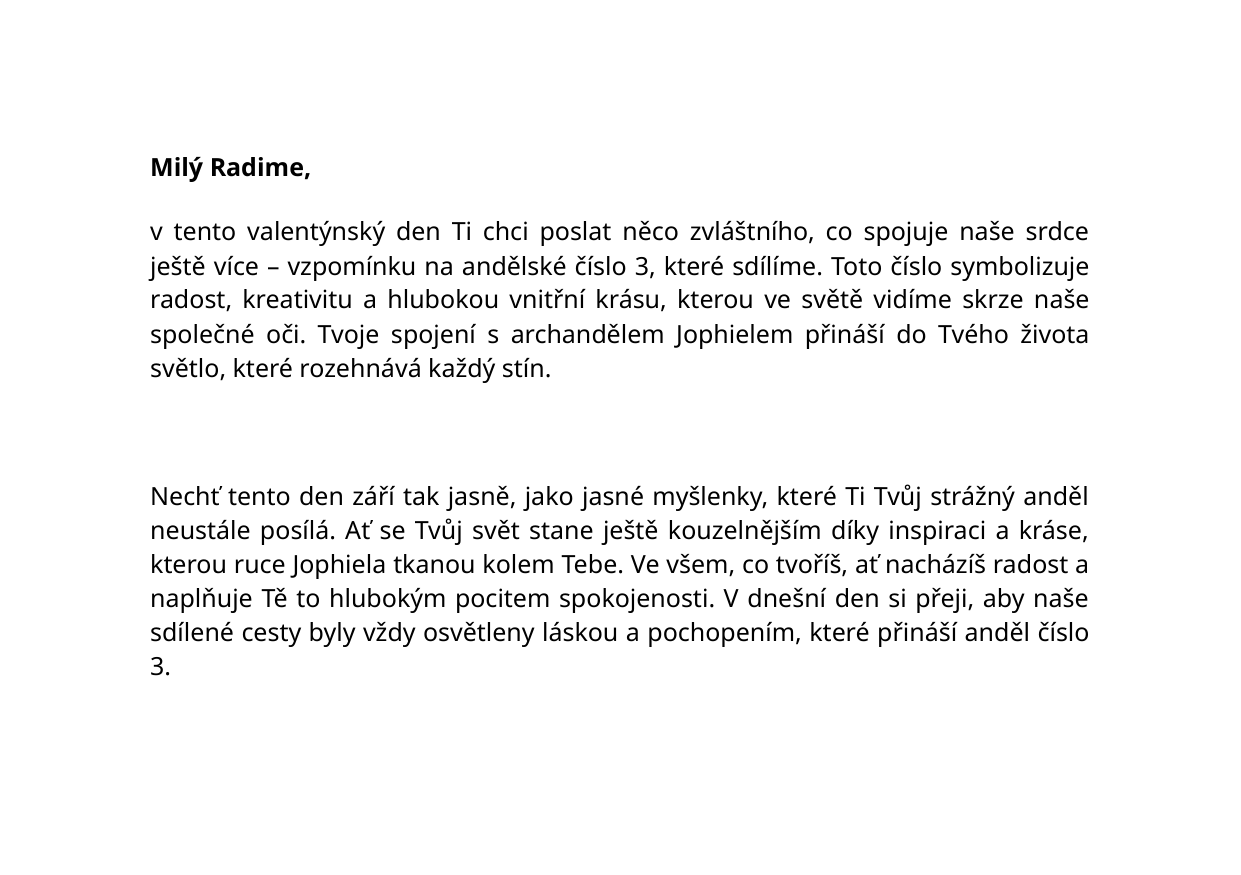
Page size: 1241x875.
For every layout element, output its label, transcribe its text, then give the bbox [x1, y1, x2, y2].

text Nechť tento den září tak jasně, jako jasné myšlenky, které Ti Tvůj strážný anděl neustále posílá. Ať se Tvůj svět stane ještě kouzelnějším díky inspiraci a kráse, kterou ruce Jophiela tkanou kolem Tebe. Ve všem, co tvoříš, ať nacházíš radost a naplňuje Tě to hlubokým pocitem spokojenosti. V dnešní den si přeji, aby naše sdílené cesty byly vždy osvětleny láskou a pochopením, které přináší anděl číslo 3. [150, 478, 1091, 683]
text Milý Radime, [150, 150, 1091, 184]
text v tento valentýnský den Ti chci poslat něco zvláštního, co spojuje naše srdce ještě více – vzpomínku na andělské číslo 3, které sdílíme. Toto číslo symbolizuje radost, kreativitu a hlubokou vnitřní krásu, kterou ve světě vidíme skrze naše společné oči. Tvoje spojení s archandělem Jophielem přináší do Tvého života světlo, které rozehnává každý stín. [150, 214, 1091, 384]
